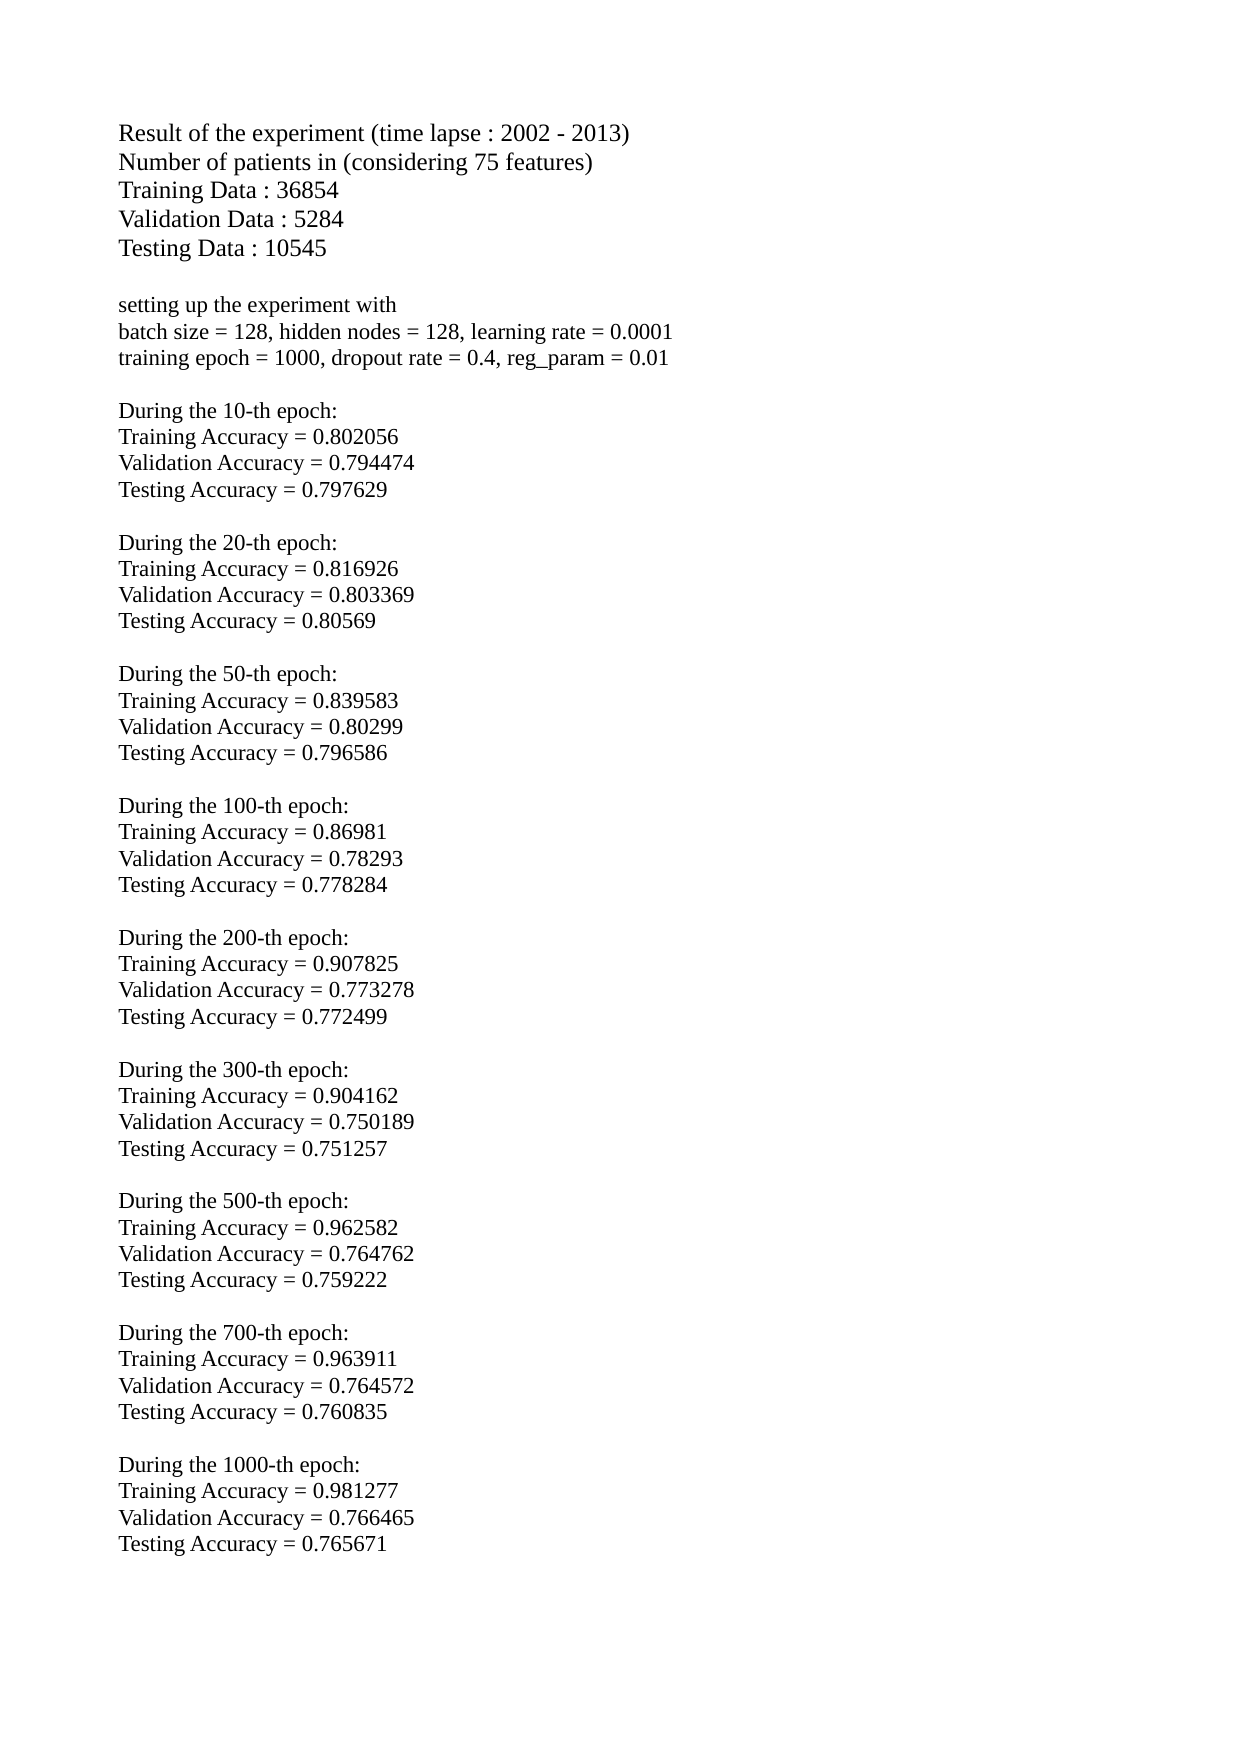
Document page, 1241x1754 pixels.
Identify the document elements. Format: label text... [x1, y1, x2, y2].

text Validation Accuracy = 0.764762 [118, 1240, 1122, 1266]
text During the 700-th epoch: [118, 1319, 1122, 1346]
text Training Accuracy = 0.963911 [118, 1346, 1122, 1372]
text Validation Accuracy = 0.78293 [118, 845, 1122, 871]
text Training Accuracy = 0.839583 [118, 687, 1122, 713]
text During the 300-th epoch: [118, 1056, 1122, 1082]
text Testing Accuracy = 0.797629 [118, 476, 1122, 502]
text During the 50-th epoch: [118, 660, 1122, 687]
text Training Accuracy = 0.981277 [118, 1477, 1122, 1504]
text Validation Accuracy = 0.766465 [118, 1504, 1122, 1530]
text Training Accuracy = 0.816926 [118, 555, 1122, 581]
text Testing Accuracy = 0.760835 [118, 1398, 1122, 1424]
text setting up the experiment with [118, 291, 1122, 318]
text Testing Accuracy = 0.751257 [118, 1135, 1122, 1161]
text During the 200-th epoch: [118, 924, 1122, 950]
text Testing Accuracy = 0.759222 [118, 1266, 1122, 1293]
text Validation Accuracy = 0.773278 [118, 977, 1122, 1003]
text Training Accuracy = 0.962582 [118, 1214, 1122, 1240]
text Testing Accuracy = 0.772499 [118, 1003, 1122, 1029]
text Validation Accuracy = 0.750189 [118, 1108, 1122, 1135]
text Training Accuracy = 0.86981 [118, 818, 1122, 845]
text Validation Accuracy = 0.80299 [118, 713, 1122, 739]
text Validation Accuracy = 0.803369 [118, 581, 1122, 608]
text Testing Accuracy = 0.765671 [118, 1530, 1122, 1556]
text During the 1000-th epoch: [118, 1451, 1122, 1477]
text Testing Accuracy = 0.796586 [118, 739, 1122, 766]
text During the 10-th epoch: [118, 397, 1122, 423]
text Training Accuracy = 0.904162 [118, 1082, 1122, 1108]
text During the 20-th epoch: [118, 528, 1122, 555]
text Training Accuracy = 0.802056 [118, 423, 1122, 449]
text batch size = 128, hidden nodes = 128, learning rate = 0.0001 [118, 318, 1122, 344]
text Training Accuracy = 0.907825 [118, 950, 1122, 977]
text Testing Accuracy = 0.778284 [118, 871, 1122, 897]
text training epoch = 1000, dropout rate = 0.4, reg_param = 0.01 [118, 344, 1122, 370]
text Validation Accuracy = 0.764572 [118, 1372, 1122, 1398]
text During the 500-th epoch: [118, 1187, 1122, 1214]
text Validation Accuracy = 0.794474 [118, 449, 1122, 476]
text During the 100-th epoch: [118, 792, 1122, 818]
text Testing Accuracy = 0.80569 [118, 608, 1122, 634]
